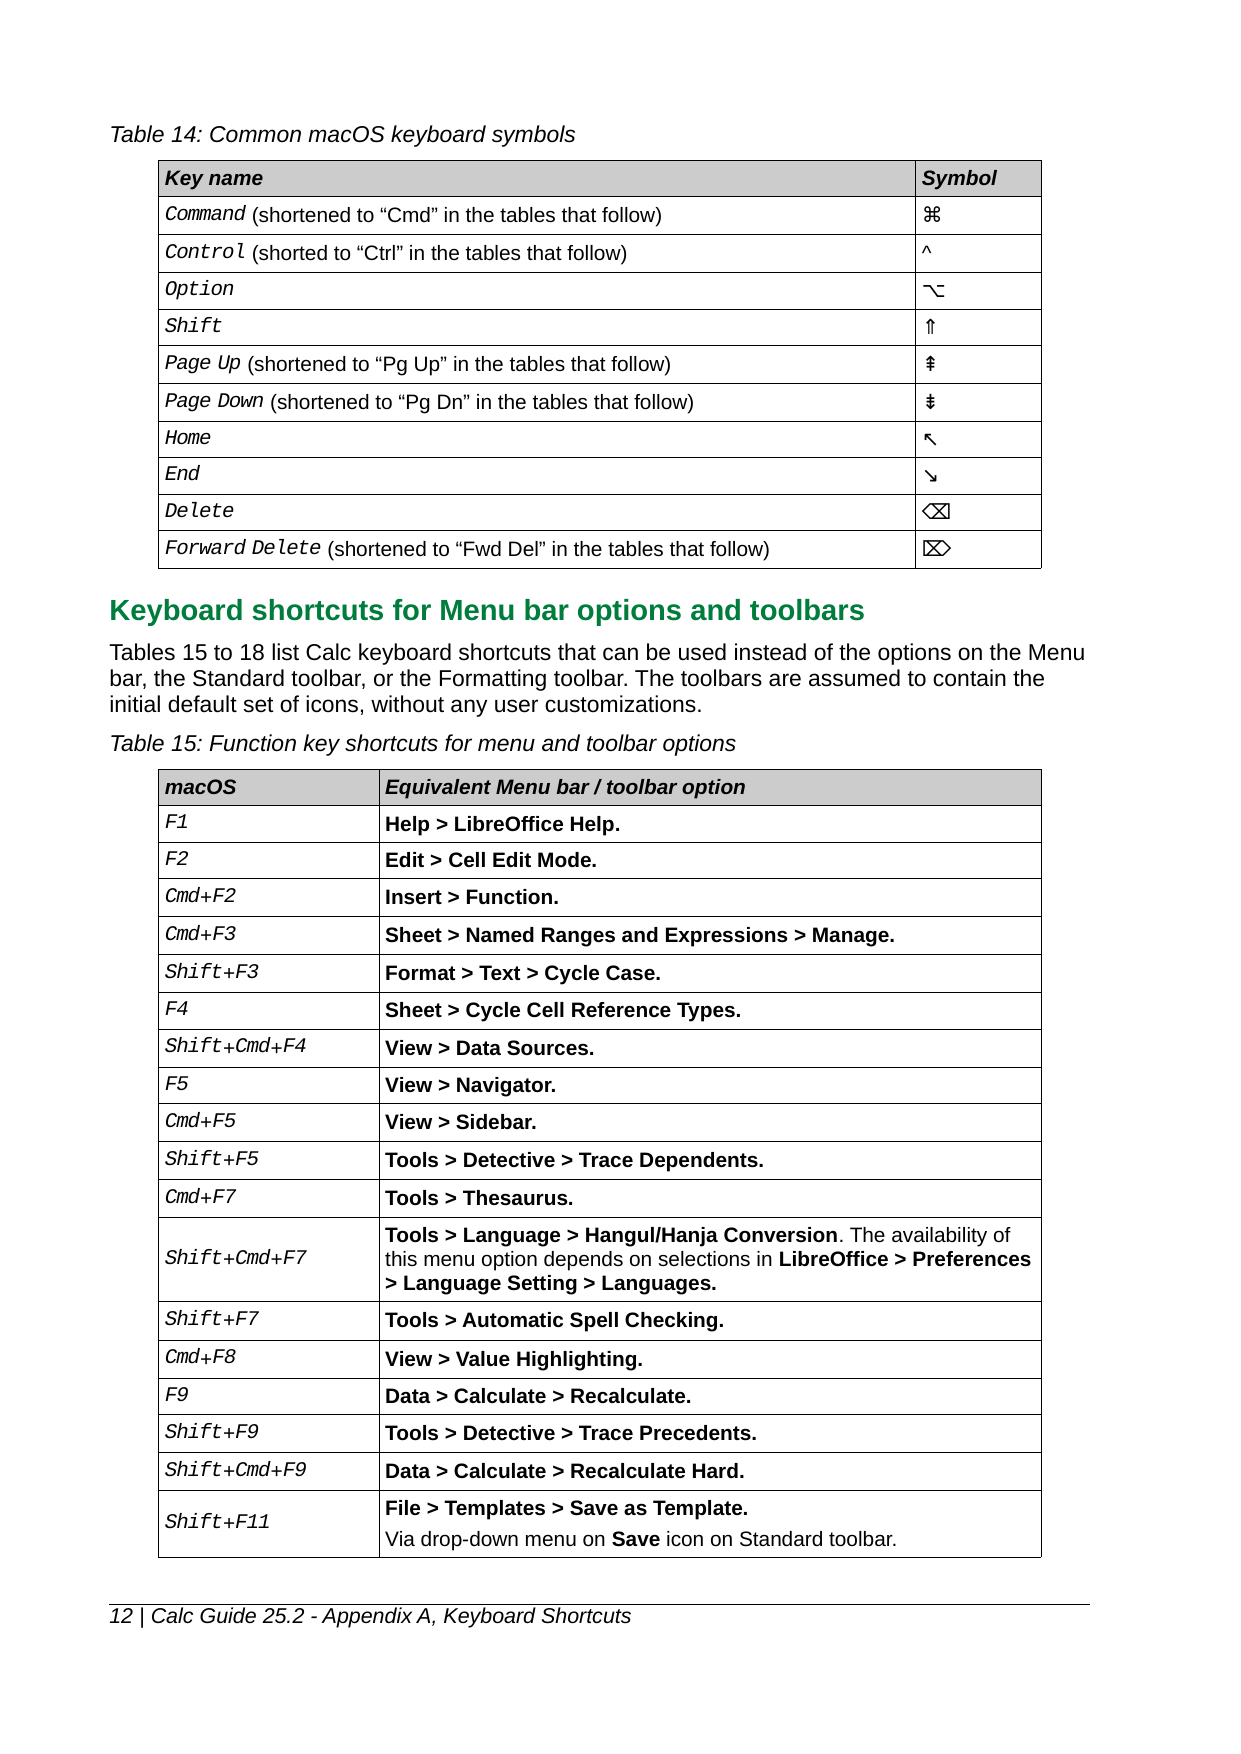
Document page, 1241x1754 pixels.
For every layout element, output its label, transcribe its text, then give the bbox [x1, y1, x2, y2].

table_cell Insert > Function. [380, 879, 1041, 916]
table_cell File > Templates > Save as Template. Via drop-down menu on Save icon on Standard toolbar. [380, 1491, 1041, 1557]
table_cell Forward Delete (shortened to “Fwd Del” in the tables that follow) [159, 531, 915, 568]
table_cell Shift+F9 [159, 1415, 379, 1452]
table_cell ⌥ [916, 273, 1041, 308]
table_cell View > Sidebar. [380, 1104, 1041, 1141]
table_cell ⌫ [916, 495, 1041, 530]
table_header Key name [159, 161, 915, 196]
table_cell F4 [159, 993, 379, 1028]
table_cell Sheet > Cycle Cell Reference Types. [380, 993, 1041, 1028]
table_cell View > Value Highlighting. [380, 1341, 1041, 1378]
table_cell ⇟ [916, 384, 1041, 421]
table_cell Option [159, 273, 915, 308]
table_cell F1 [159, 806, 379, 842]
table_cell Sheet > Named Ranges and Expressions > Manage. [380, 917, 1041, 954]
table_cell Data > Calculate > Recalculate. [380, 1379, 1041, 1414]
table_cell Cmd+F7 [159, 1180, 379, 1217]
table_header macOS [159, 770, 379, 805]
table_cell Delete [159, 495, 915, 530]
table_cell F9 [159, 1379, 379, 1414]
table_cell Shift+F3 [159, 955, 379, 992]
table_cell Shift [159, 310, 915, 345]
table_cell ↖ [916, 422, 1041, 457]
table_cell Page Up (shortened to “Pg Up” in the tables that follow) [159, 346, 915, 383]
table_cell ⌘ [916, 197, 1041, 234]
table_cell Page Down (shortened to “Pg Dn” in the tables that follow) [159, 384, 915, 421]
table_cell View > Data Sources. [380, 1030, 1041, 1067]
table_cell Format > Text > Cycle Case. [380, 955, 1041, 992]
table_cell Tools > Detective > Trace Precedents. [380, 1415, 1041, 1452]
table_cell Cmd+F5 [159, 1104, 379, 1141]
table_cell Shift+F5 [159, 1142, 379, 1179]
table_cell ⇑ [916, 310, 1041, 345]
table_cell Shift+Cmd+F7 [159, 1218, 379, 1301]
table_header Equivalent Menu bar / toolbar option [380, 770, 1041, 805]
table_cell Cmd+F2 [159, 879, 379, 916]
text Table 15: Function key shortcuts for menu and toolbar options [109, 730, 1090, 757]
table_cell Cmd+F8 [159, 1341, 379, 1378]
table_cell ↘ [916, 458, 1041, 493]
table_cell Tools > Language > Hangul/Hanja Conversion. The availability of this menu option depends on selections in LibreOffice > Preferences > Language Setting > Languages. [380, 1218, 1041, 1301]
table_cell End [159, 458, 915, 493]
table_cell Edit > Cell Edit Mode. [380, 843, 1041, 878]
table_cell Tools > Automatic Spell Checking. [380, 1302, 1041, 1339]
table_cell F5 [159, 1068, 379, 1103]
table_cell Shift+Cmd+F9 [159, 1453, 379, 1490]
table_cell Home [159, 422, 915, 457]
table_cell Cmd+F3 [159, 917, 379, 954]
table_cell ⌦ [916, 531, 1041, 568]
table_cell View > Navigator. [380, 1068, 1041, 1103]
text Tables 15 to 18 list Calc keyboard shortcuts that can be used instead of the options on the Menu bar, the Standard toolbar, or the Formatting toolbar. The toolbars are assumed to contain the initial default set of icons, without any user customizations. [109, 639, 1090, 718]
table_cell Tools > Detective > Trace Dependents. [380, 1142, 1041, 1179]
table_cell Shift+F7 [159, 1302, 379, 1339]
text Table 14: Common macOS keyboard symbols [109, 121, 1090, 147]
subtitle Keyboard shortcuts for Menu bar options and toolbars [109, 593, 1090, 626]
table_cell Shift+F11 [159, 1491, 379, 1557]
table_header Symbol [916, 161, 1041, 196]
table_cell Command (shortened to “Cmd” in the tables that follow) [159, 197, 915, 234]
table_cell Shift+Cmd+F4 [159, 1030, 379, 1067]
table_cell Tools > Thesaurus. [380, 1180, 1041, 1217]
table_cell Help > LibreOffice Help. [380, 806, 1041, 842]
table_cell Control (shorted to “Ctrl” in the tables that follow) [159, 235, 915, 272]
table_cell ^ [916, 235, 1041, 272]
table_cell F2 [159, 843, 379, 878]
table_cell Data > Calculate > Recalculate Hard. [380, 1453, 1041, 1490]
table_cell ⇞ [916, 346, 1041, 383]
